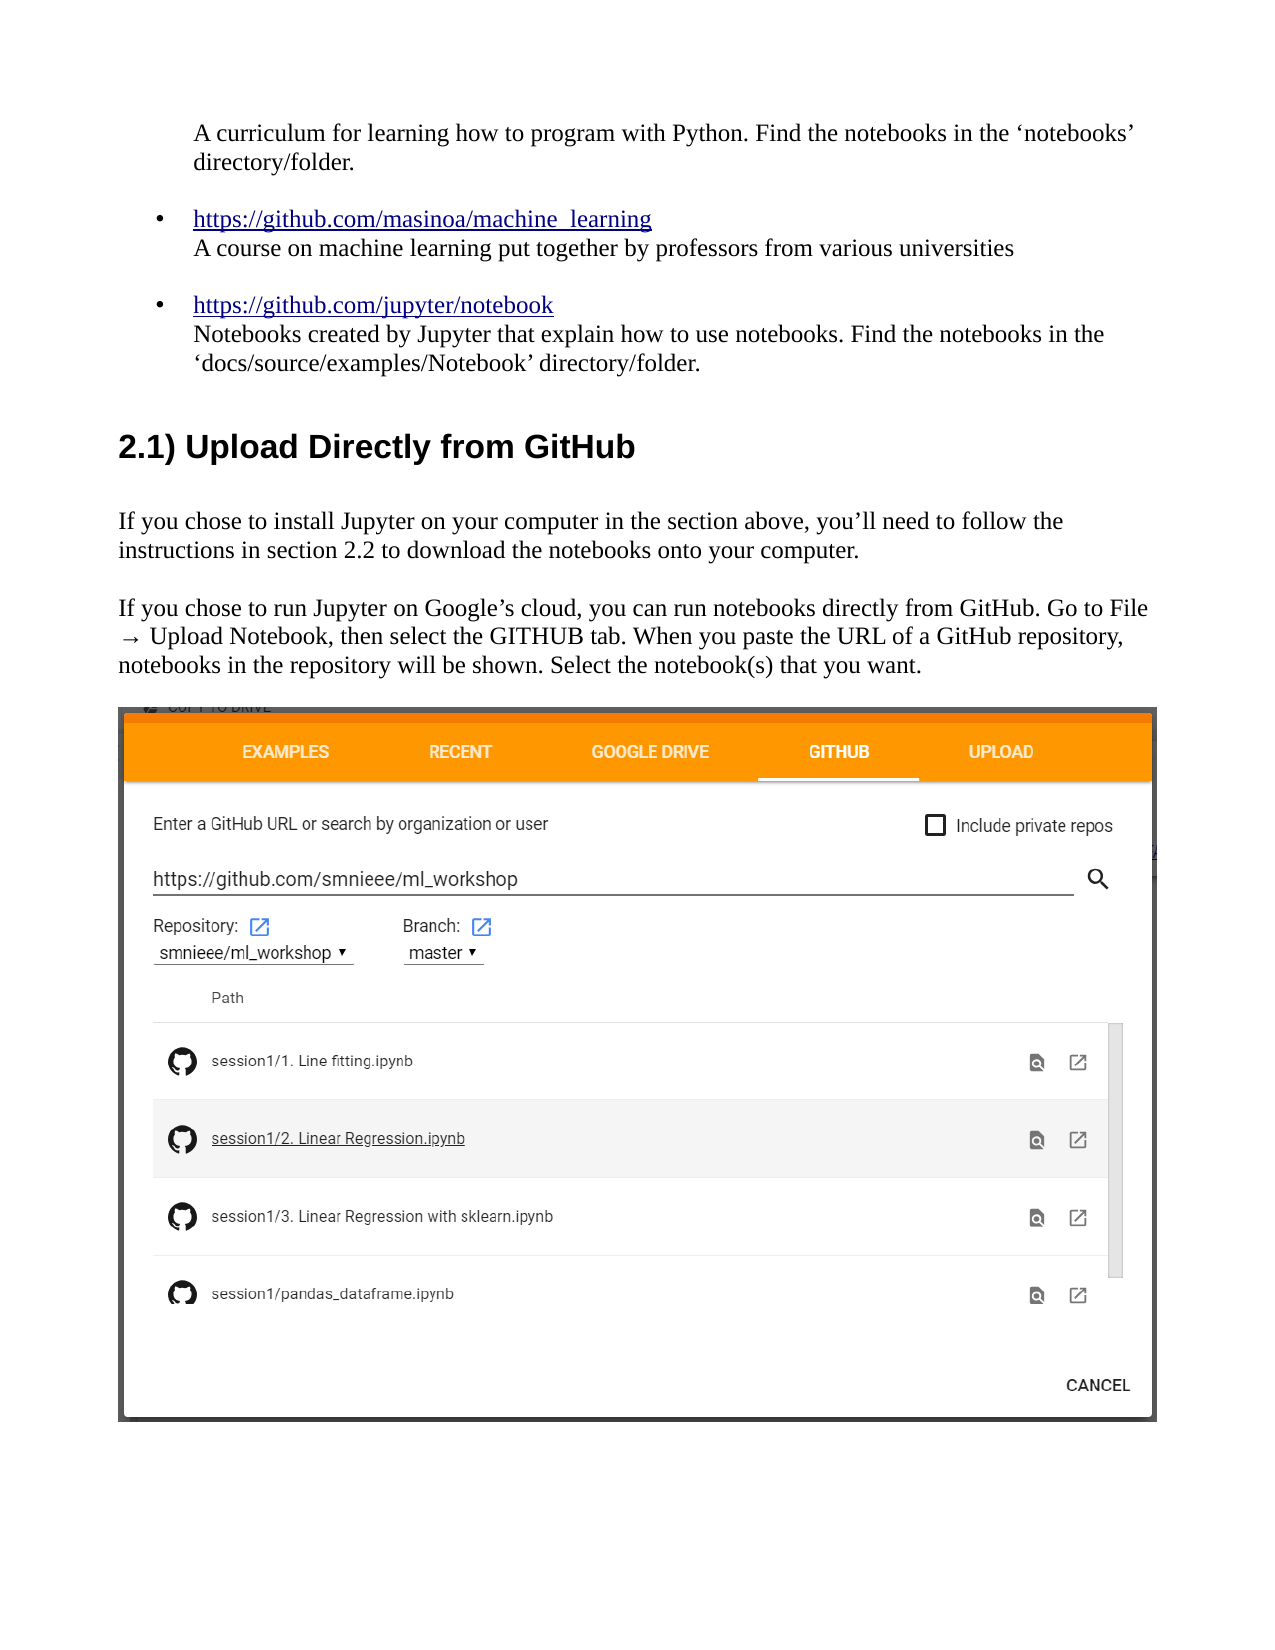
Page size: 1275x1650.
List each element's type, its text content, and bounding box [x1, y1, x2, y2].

list A curriculum for learning how to program with Python. Find the notebooks in the ‘notebooks’ directory/folder. [156, 118, 1157, 176]
list https://github.com/masinoa/machine_learning [156, 204, 1157, 233]
text If you chose to install Jupyter on your computer in the section above, you’ll need to follow the instructions in section 2.2 to download the notebooks onto your computer. [118, 506, 1157, 564]
picture [118, 707, 1157, 1422]
list https://github.com/jupyter/notebook [156, 291, 1157, 319]
list Notebooks created by Jupyter that explain how to use notebooks. Find the notebooks in the ‘docs/source/examples/Notebook’ directory/folder. [156, 319, 1157, 377]
text If you chose to run Jupyter on Google’s cloud, you can run notebooks directly from GitHub. Go to File → Upload Notebook, then select the GITHUB tab. When you paste the URL of a GitHub repository, notebooks in the repository will be shown. Select the notebook(s) that you want. [118, 593, 1157, 679]
list A course on machine learning put together by professors from various universities [156, 233, 1157, 262]
subtitle 2.1) Upload Directly from GitHub [118, 426, 1157, 465]
